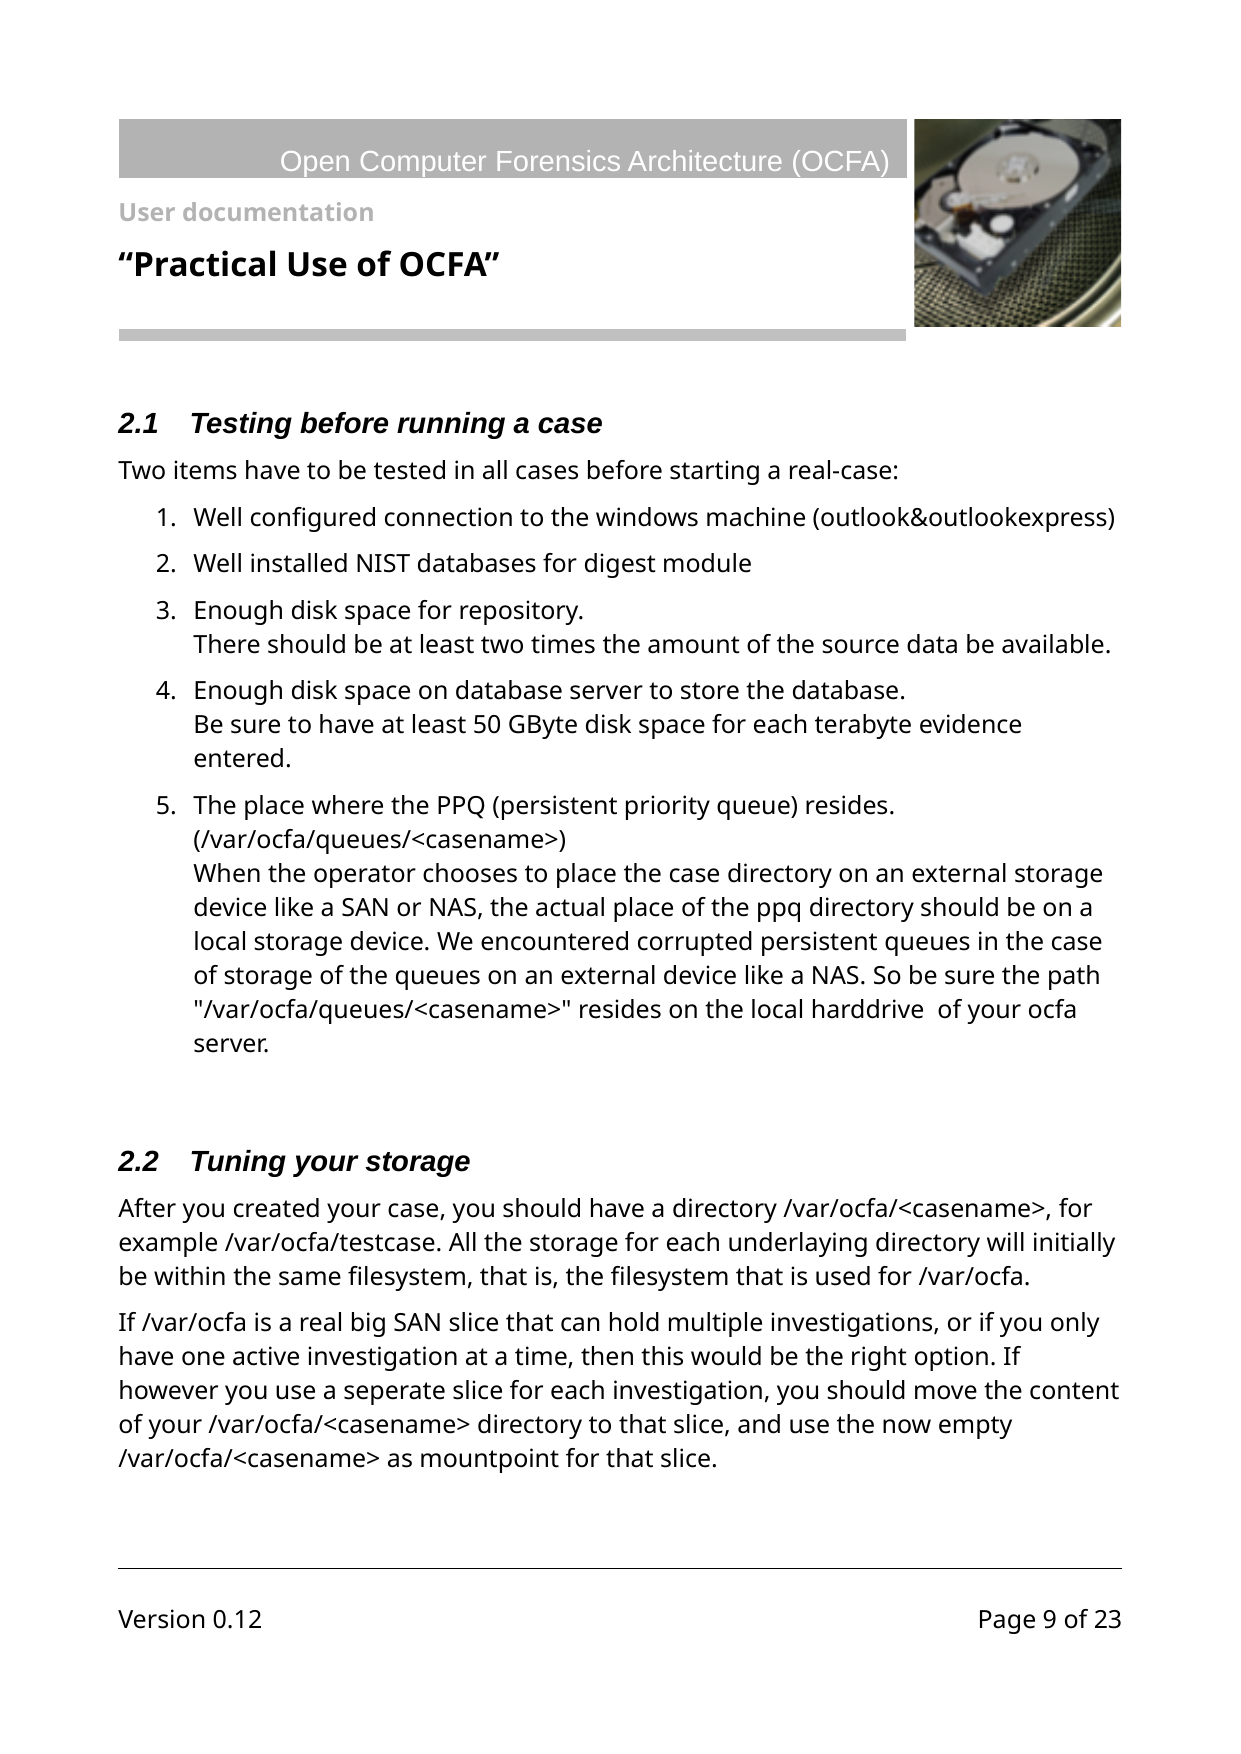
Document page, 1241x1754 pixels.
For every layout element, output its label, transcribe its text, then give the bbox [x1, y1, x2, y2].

subtitle Tuning your storage [118, 1144, 1122, 1178]
list Enough disk space on database server to store the database. Be sure to have at least 50 GByte disk space for each terabyte evidence entered. [156, 673, 1122, 775]
text Two items have to be tested in all cases before starting a real-case: [118, 453, 1122, 487]
list The place where the PPQ (persistent priority queue) resides. (/var/ocfa/queues/<casename>) When the operator chooses to place the case directory on an external storage device like a SAN or NAS, the actual place of the ppq directory should be on a local storage device. We encountered corrupted persistent queues in the case of storage of the queues on an external device like a NAS. So be sure the path "/var/ocfa/queues/<casename>" resides on the local harddrive of your ocfa server. [156, 788, 1122, 1060]
subtitle Testing before running a case [118, 407, 1122, 440]
list Well configured connection to the windows machine (outlook&outlookexpress) [156, 499, 1122, 533]
picture [914, 119, 1122, 327]
text After you created your case, you should have a directory /var/ocfa/<casename>, for example /var/ocfa/testcase. All the storage for each underlaying directory will initially be within the same filesystem, that is, the filesystem that is used for /var/ocfa. [118, 1190, 1122, 1292]
list Enough disk space for repository. There should be at least two times the amount of the source data be available. [156, 592, 1122, 660]
text If /var/ocfa is a real big SAN slice that can hold multiple investigations, or if you only have one active investigation at a time, then this would be the right option. If however you use a seperate slice for each investigation, you should move the content of your /var/ocfa/<casename> directory to that slice, and use the now empty /var/ocfa/<casename> as mountpoint for that slice. [118, 1305, 1122, 1475]
list Well installed NIST databases for digest module [156, 546, 1122, 580]
